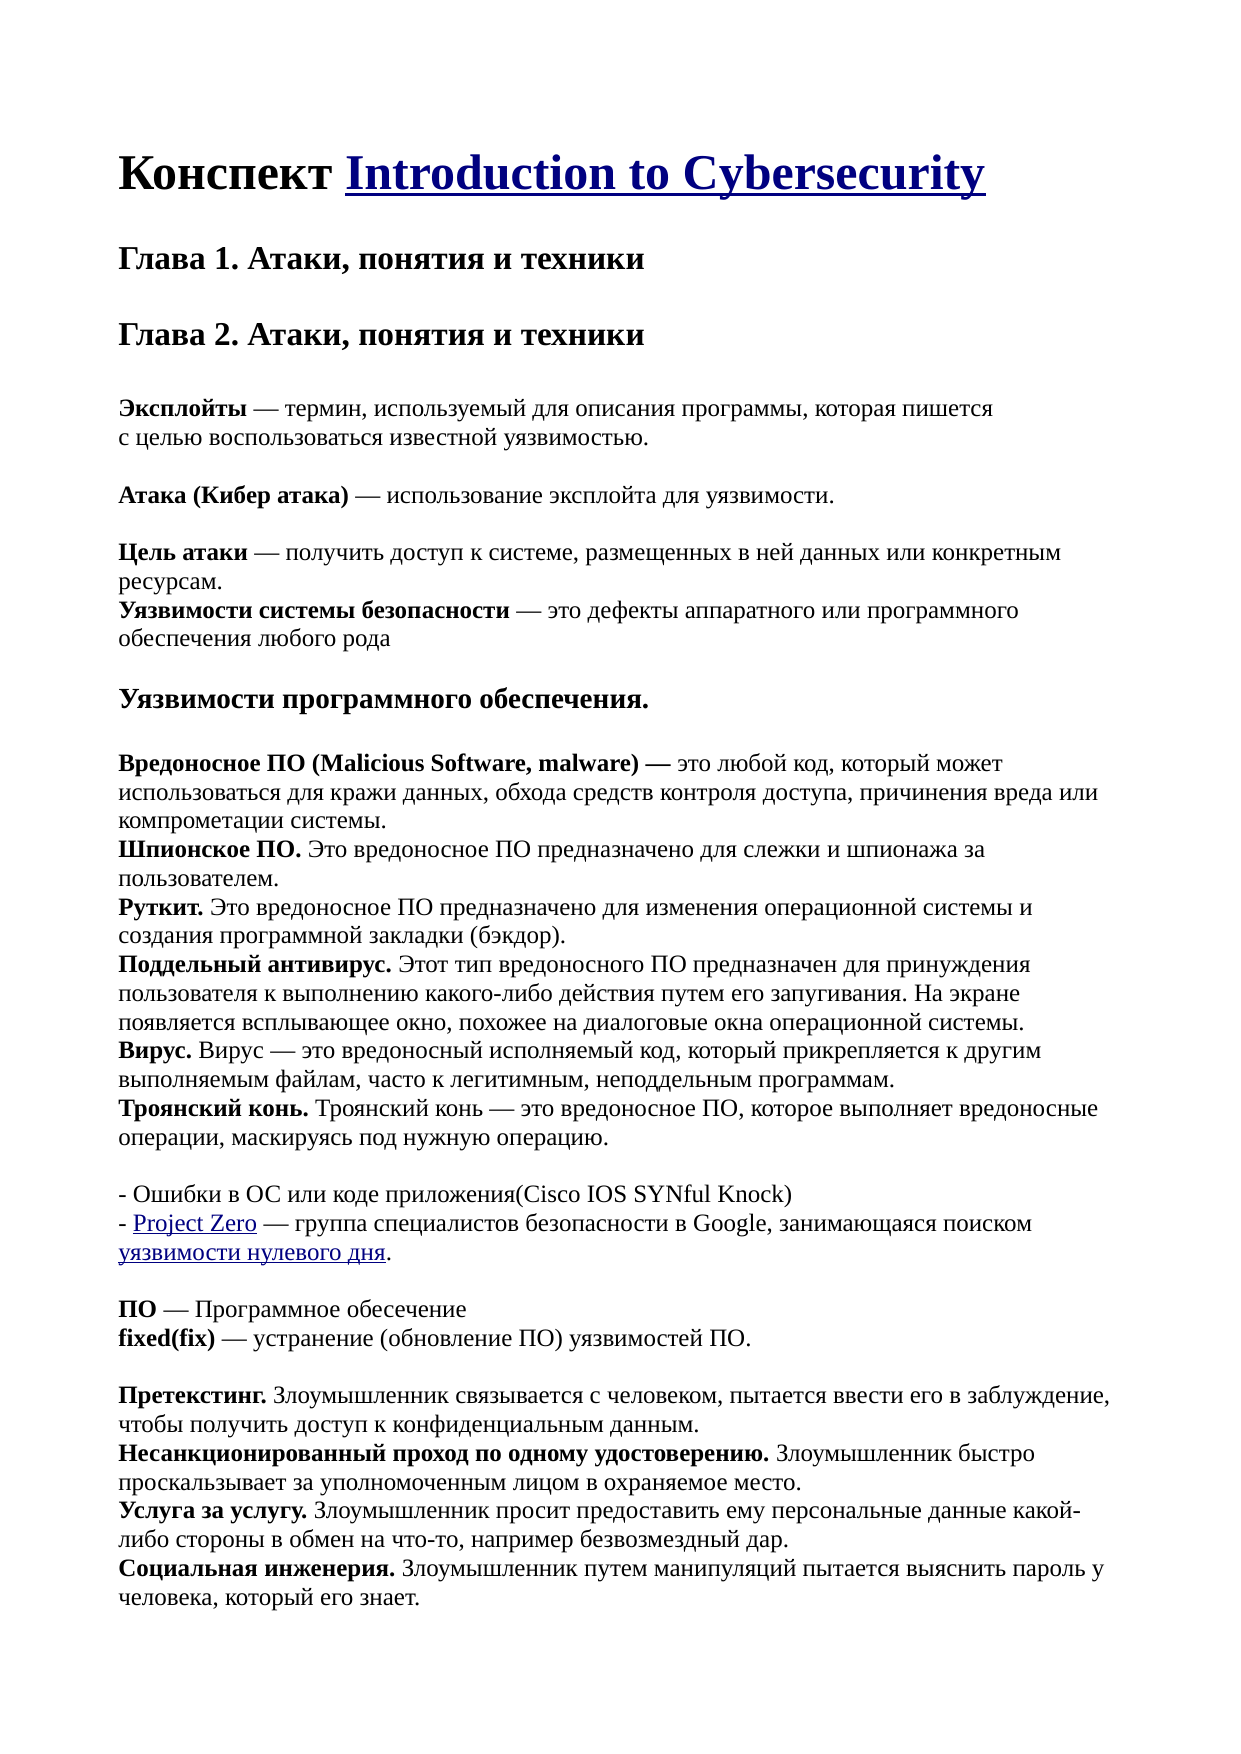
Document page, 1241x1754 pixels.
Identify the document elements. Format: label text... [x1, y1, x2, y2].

text Шпионское ПО. Это вредоносное ПО предназначено для слежки и шпионажа за пользователем. [118, 834, 1122, 892]
text Цель атаки — получить доступ к системе, размещенных в ней данных или конкретным ресурсам. [118, 537, 1122, 595]
text - Ошибки в ОС или коде приложения(Cisco IOS SYNful Knock) [118, 1179, 1122, 1208]
text Несанкционированный проход по одному удостоверению. Злоумышленник быстро проскальзывает за уполномоченным лицом в охраняемое место. [118, 1438, 1122, 1496]
text Услуга за услугу. Злоумышленник просит предоставить ему персональные данные какой-либо стороны в обмен на что-то, например безвозмездный дар. [118, 1496, 1122, 1553]
text с целью воспользоваться известной уязвимостью. [118, 422, 1122, 451]
text Социальная инженерия. Злоумышленник путем манипуляций пытается выяснить пароль у человека, который его знает. [118, 1553, 1122, 1611]
subtitle Конспект Introduction to Cybersecurity [118, 143, 1122, 201]
text Вирус. Вирус — это вредоносный исполняемый код, который прикрепляется к другим выполняемым файлам, часто к легитимным, неподдельным программам. [118, 1036, 1122, 1093]
text Руткит. Это вредоносное ПО предназначено для изменения операционной системы и создания программной закладки (бэкдор). [118, 892, 1122, 949]
text Вредоносное ПО (Malicious Software, malware) — это любой код, который может использоваться для кражи данных, обхода средств контроля доступа, причинения вреда или компрометации системы. [118, 748, 1122, 834]
text ПО — Программное обесечение [118, 1294, 1122, 1323]
text - Project Zero — группа специалистов безопасности в Google, занимающаяся поиском уязвимости нулевого дня. [118, 1208, 1122, 1266]
text Уязвимости программного обеспечения. [118, 681, 1122, 714]
text Поддельный антивирус. Этот тип вредоносного ПО предназначен для принуждения пользователя к выполнению какого-либо действия путем его запугивания. На экране появляется всплывающее окно, похожее на диалоговые окна операционной системы. [118, 949, 1122, 1036]
text Атака (Кибер атака) — использование эксплойта для уязвимости. [118, 480, 1122, 508]
text Уязвимости системы безопасности — это дефекты аппаратного или программного обеспечения любого рода [118, 595, 1122, 652]
text Троянский конь. Троянский конь — это вредоносное ПО, которое выполняет вредоносные операции, маскируясь под нужную операцию. [118, 1093, 1122, 1151]
subtitle Глава 1. Атаки, понятия и техники [118, 238, 1122, 276]
text Претекстинг. Злоумышленник связывается с человеком, пытается ввести его в заблуждение, чтобы получить доступ к конфиденциальным данным. [118, 1381, 1122, 1438]
text fixed(fix) — устранение (обновление ПО) уязвимостей ПО. [118, 1323, 1122, 1352]
subtitle Глава 2. Атаки, понятия и техники [118, 314, 1122, 352]
text Эксплойты — термин, используемый для описания программы, которая пишется [118, 393, 1122, 422]
